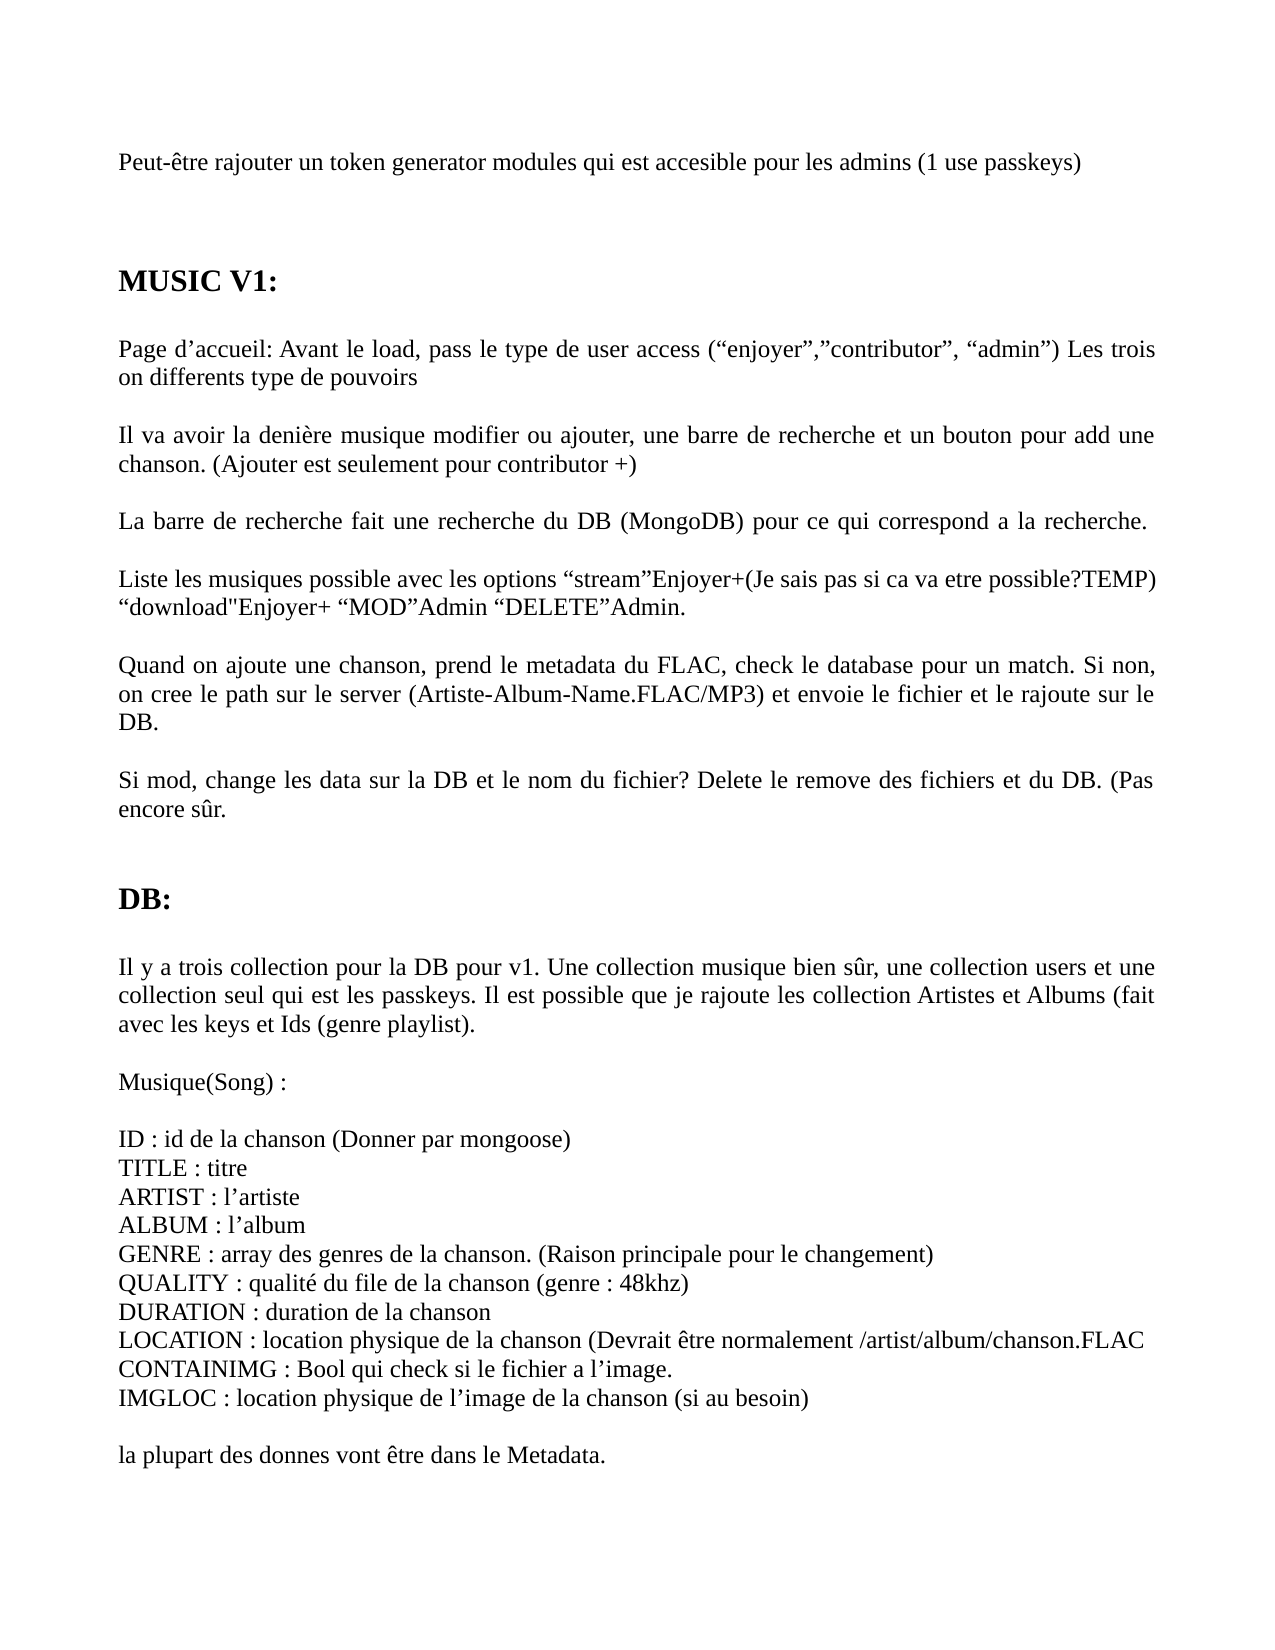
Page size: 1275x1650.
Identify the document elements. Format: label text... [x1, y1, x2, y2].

text Si mod, change les data sur la DB et le nom du fichier? Delete le remove des fichiers et du DB. (Pas encore sûr. [118, 765, 1157, 822]
text IMGLOC : location physique de l’image de la chanson (si au besoin) [118, 1383, 1157, 1412]
text Il va avoir la denière musique modifier ou ajouter, une barre de recherche et un bouton pour add une chanson. (Ajouter est seulement pour contributor +) [118, 420, 1157, 477]
text CONTAINIMG : Bool qui check si le fichier a l’image. [118, 1354, 1157, 1383]
text GENRE : array des genres de la chanson. (Raison principale pour le changement) [118, 1239, 1157, 1268]
text ID : id de la chanson (Donner par mongoose) [118, 1124, 1157, 1153]
text TITLE : titre [118, 1153, 1157, 1182]
text Page d’accueil: Avant le load, pass le type de user access (“enjoyer”,”contributor”, “admin”) Les trois on differents type de pouvoirs [118, 334, 1157, 391]
text LOCATION : location physique de la chanson (Devrait être normalement /artist/album/chanson.FLAC [118, 1326, 1157, 1354]
text DB: [118, 880, 1157, 916]
text Musique(Song) : [118, 1067, 1157, 1124]
text ALBUM : l’album [118, 1211, 1157, 1239]
text QUALITY : qualité du file de la chanson (genre : 48khz) [118, 1268, 1157, 1297]
text Quand on ajoute une chanson, prend le metadata du FLAC, check le database pour un match. Si non, on cree le path sur le server (Artiste-Album-Name.FLAC/MP3) et envoie le fichier et le rajoute sur le DB. [118, 650, 1157, 736]
text Il y a trois collection pour la DB pour v1. Une collection musique bien sûr, une collection users et une collection seul qui est les passkeys. Il est possible que je rajoute les collection Artistes et Albums (fait avec les keys et Ids (genre playlist). [118, 952, 1157, 1038]
text Peut-être rajouter un token generator modules qui est accesible pour les admins (1 use passkeys) [118, 147, 1157, 176]
text La barre de recherche fait une recherche du DB (MongoDB) pour ce qui correspond a la recherche. Liste les musiques possible avec les options “stream”Enjoyer+(Je sais pas si ca va etre possible?TEMP) “download"Enjoyer+ “MOD”Admin “DELETE”Admin. [118, 506, 1157, 621]
text DURATION : duration de la chanson [118, 1297, 1157, 1326]
text la plupart des donnes vont être dans le Metadata. [118, 1441, 1157, 1469]
text ARTIST : l’artiste [118, 1182, 1157, 1211]
text MUSIC V1: [118, 262, 1157, 298]
